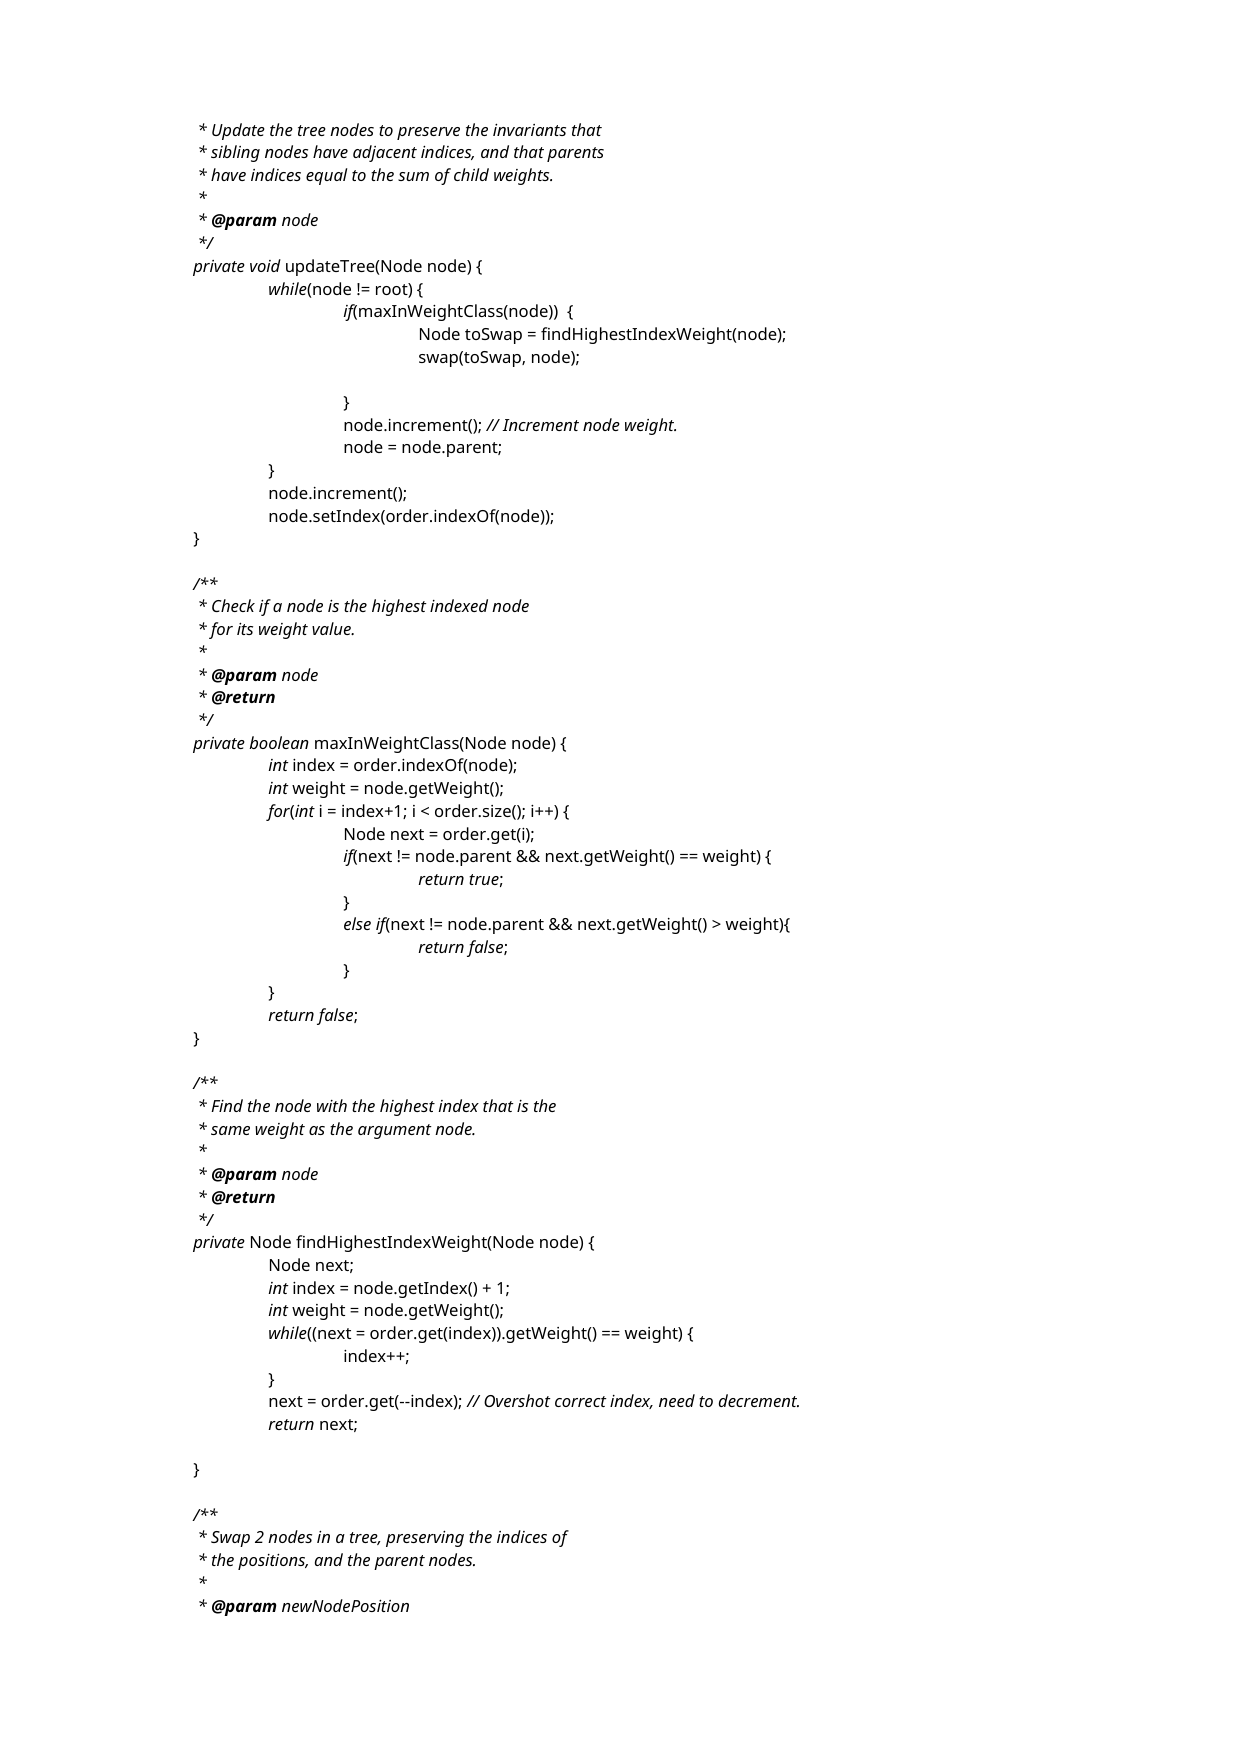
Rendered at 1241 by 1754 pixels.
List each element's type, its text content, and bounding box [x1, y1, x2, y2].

text * Update the tree nodes to preserve the invariants that * sibling nodes have adjacent indices, and that parents * have indices equal to the sum of child weights. * * @param node */ private void updateTree(Node node) { while(node != root) { if(maxInWeightClass(node)) { Node toSwap = findHighestIndexWeight(node); swap(toSwap, node); } node.increment(); // Increment node weight. node = node.parent; } node.increment(); node.setIndex(order.indexOf(node)); } /** * Check if a node is the highest indexed node * for its weight value. * * @param node * @return */ private boolean maxInWeightClass(Node node) { int index = order.indexOf(node); int weight = node.getWeight(); for(int i = index+1; i < order.size(); i++) { Node next = order.get(i); if(next != node.parent && next.getWeight() == weight) { return true; } else if(next != node.parent && next.getWeight() > weight){ return false; } } return false; } /** * Find the node with the highest index that is the * same weight as the argument node. * * @param node * @return */ private Node findHighestIndexWeight(Node node) { Node next; int index = node.getIndex() + 1; int weight = node.getWeight(); while((next = order.get(index)).getWeight() == weight) { index++; } next = order.get(--index); // Overshot correct index, need to decrement. return next; } /** * Swap 2 nodes in a tree, preserving the indices of * the positions, and the parent nodes. * * @param newNodePosition [118, 118, 1122, 1617]
